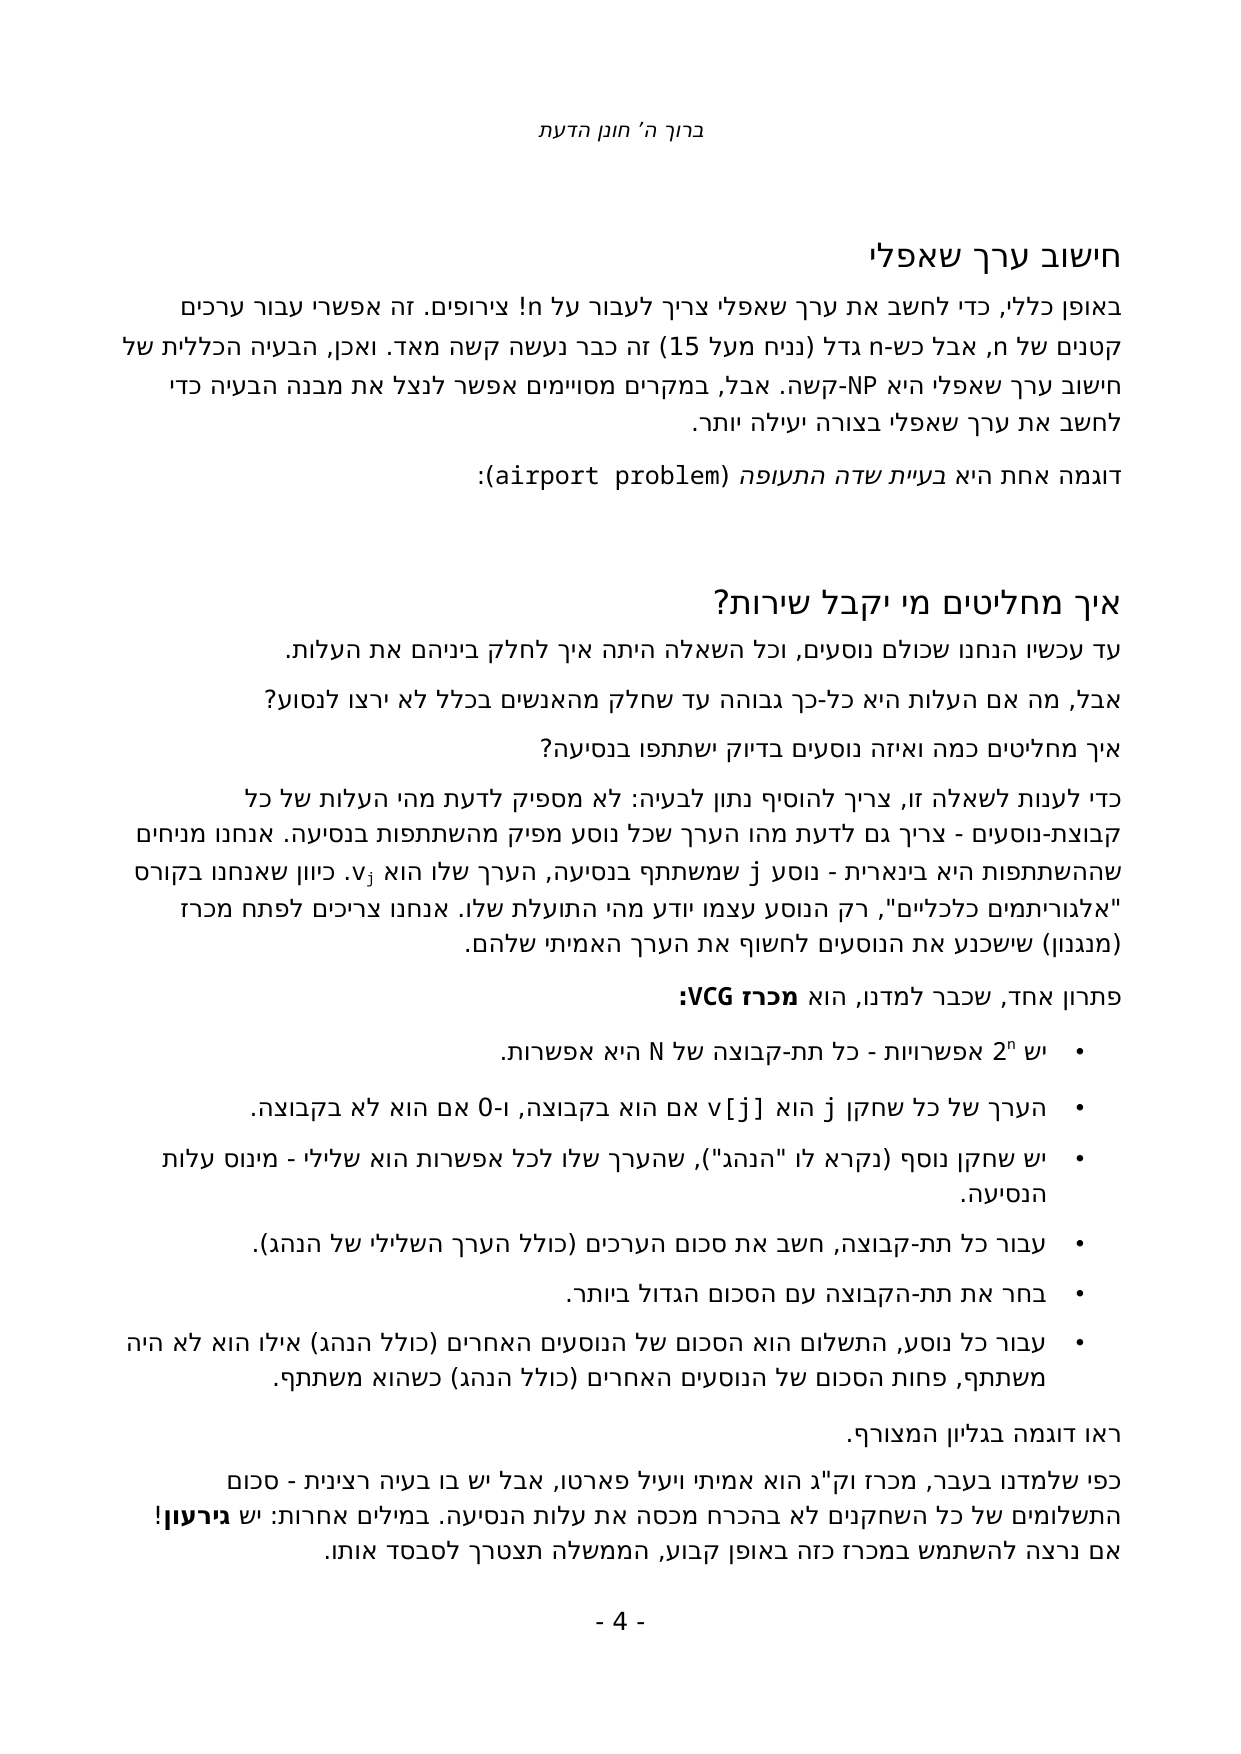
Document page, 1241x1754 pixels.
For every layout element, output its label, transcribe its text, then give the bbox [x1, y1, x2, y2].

list בחר את תת-הקבוצה עם הסכום הגדול ביותר. [118, 1279, 1084, 1308]
text דוגמה אחת היא בעיית שדה התעופה (airport problem): [118, 457, 1122, 492]
list עבור כל תת-קבוצה, חשב את סכום הערכים (כולל הערך השלילי של הנהג). [118, 1229, 1084, 1258]
text פתרון אחד, שכבר למדנו, הוא מכרז VCG: [118, 978, 1122, 1012]
list יש 2n אפשרויות - כל תת-קבוצה של N היא אפשרות. [118, 1034, 1084, 1068]
text כדי לענות לשאלה זו, צריך להוסיף נתון לבעיה: לא מספיק לדעת מהי העלות של כל קבוצת-נוסעים - צריך גם לדעת מהו הערך שכל נוסע מפיק מהשתתפות בנסיעה. אנחנו מניחים שההשתתפות היא בינארית - נוסע j שמשתתף בנסיעה, הערך שלו הוא vj. כיוון שאנחנו בקורס "אלגוריתמים כלכליים", רק הנוסע עצמו יודע מהי התועלת שלו. אנחנו צריכים לפתח מכרז (מנגנון) שישכנע את הנוסעים לחשוף את הערך האמיתי שלהם. [118, 784, 1122, 958]
list הערך של כל שחקן j הוא v[j] אם הוא בקבוצה, ו-0 אם הוא לא בקבוצה. [118, 1089, 1084, 1123]
text ראו דוגמה בגליון המצורף. [118, 1419, 1122, 1448]
text איך מחליטים כמה ואיזה נוסעים בדיוק ישתתפו בנסיעה? [118, 734, 1122, 763]
text באופן כללי, כדי לחשב את ערך שאפלי צריך לעבור על n! צירופים. זה אפשרי עבור ערכים קטנים של n, אבל כש-n גדל (נניח מעל 15) זה כבר נעשה קשה מאד. ואכן, הבעיה הכללית של חישוב ערך שאפלי היא NP-קשה. אבל, במקרים מסויימים אפשר לנצל את מבנה הבעיה כדי לחשב את ערך שאפלי בצורה יעילה יותר. [118, 288, 1122, 437]
subtitle חישוב ערך שאפלי [118, 237, 1122, 276]
text אבל, מה אם העלות היא כל-כך גבוהה עד שחלק מהאנשים בכלל לא ירצו לנסוע? [118, 685, 1122, 714]
text כפי שלמדנו בעבר, מכרז וק"ג הוא אמיתי ויעיל פארטו, אבל יש בו בעיה רצינית - סכום התשלומים של כל השחקנים לא בהכרח מכסה את עלות הנסיעה. במילים אחרות: יש גירעון! אם נרצה להשתמש במכרז כזה באופן קבוע, הממשלה תצטרך לסבסד אותו. [118, 1466, 1122, 1565]
text עד עכשיו הנחנו שכולם נוסעים, וכל השאלה היתה איך לחלק ביניהם את העלות. [118, 635, 1122, 664]
list יש שחקן נוסף (נקרא לו "הנהג"), שהערך שלו לכל אפשרות הוא שלילי - מינוס עלות הנסיעה. [118, 1145, 1084, 1209]
list עבור כל נוסע, התשלום הוא הסכום של הנוסעים האחרים (כולל הנהג) אילו הוא לא היה משתתף, פחות הסכום של הנוסעים האחרים (כולל הנהג) כשהוא משתתף. [118, 1328, 1084, 1393]
subtitle איך מחליטים מי יקבל שירות? [118, 584, 1122, 623]
